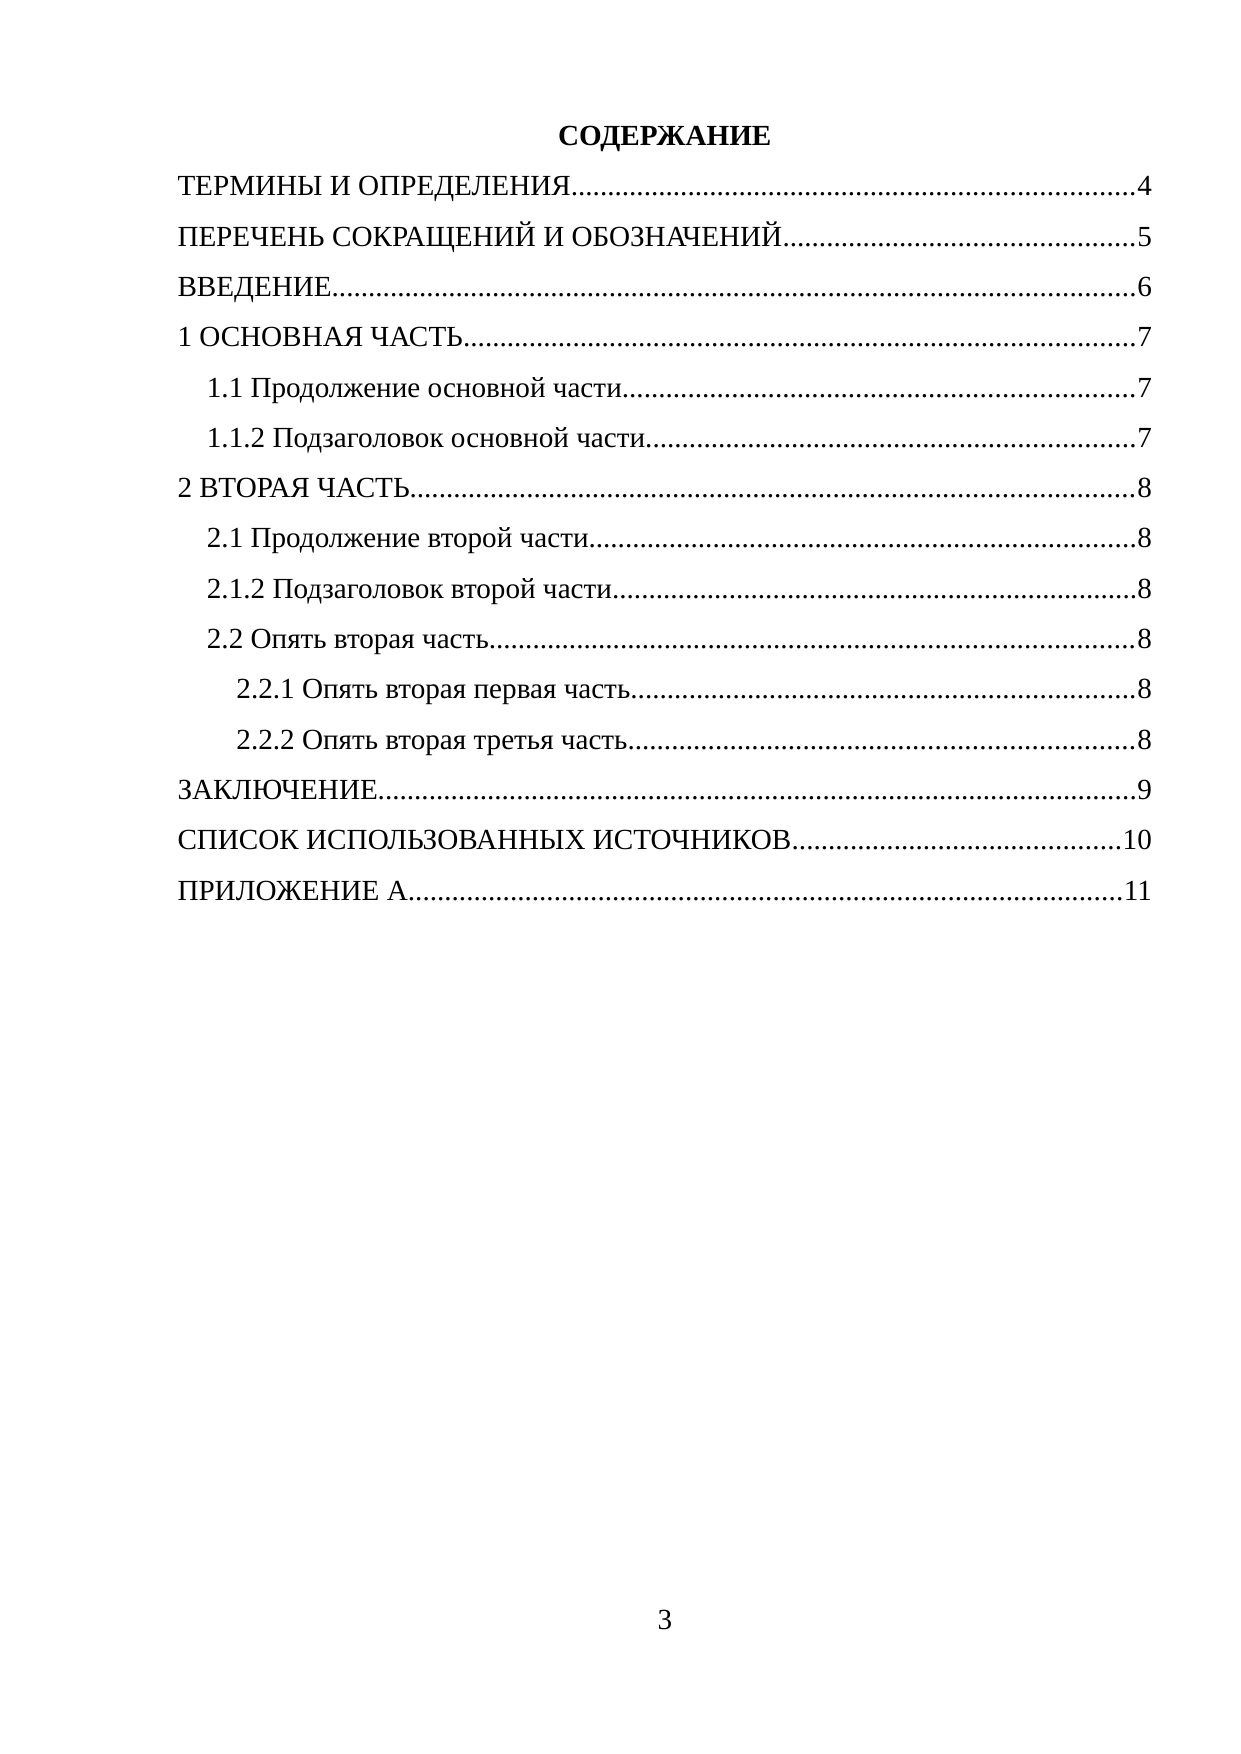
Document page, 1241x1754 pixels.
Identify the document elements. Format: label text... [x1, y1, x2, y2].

text СПИСОК ИСПОЛЬЗОВАННЫХ ИСТОЧНИКОВ 10 [177, 822, 1152, 856]
text ПРИЛОЖЕНИЕ А 11 [177, 873, 1152, 906]
title СОДЕРЖАНИЕ [177, 118, 1152, 152]
text 2.1.2 Подзаголовок второй части 8 [207, 571, 1152, 604]
text 2.2.1 Опять вторая первая часть 8 [236, 672, 1152, 705]
text 2 ВТОРАЯ ЧАСТЬ 8 [177, 470, 1152, 504]
text 2.2 Опять вторая часть 8 [207, 621, 1152, 655]
text 2.1 Продолжение второй части 8 [207, 521, 1152, 554]
text ВВЕДЕНИЕ 6 [177, 269, 1152, 303]
text ЗАКЛЮЧЕНИЕ 9 [177, 772, 1152, 806]
text 1.1 Продолжение основной части 7 [207, 370, 1152, 403]
text 1.1.2 Подзаголовок основной части 7 [207, 420, 1152, 453]
text ТЕРМИНЫ И ОПРЕДЕЛЕНИЯ 4 [177, 168, 1152, 202]
text 2.2.2 Опять вторая третья часть 8 [236, 722, 1152, 755]
text ПЕРЕЧЕНЬ СОКРАЩЕНИЙ И ОБОЗНАЧЕНИЙ 5 [177, 219, 1152, 252]
text 1 ОСНОВНАЯ ЧАСТЬ 7 [177, 319, 1152, 353]
